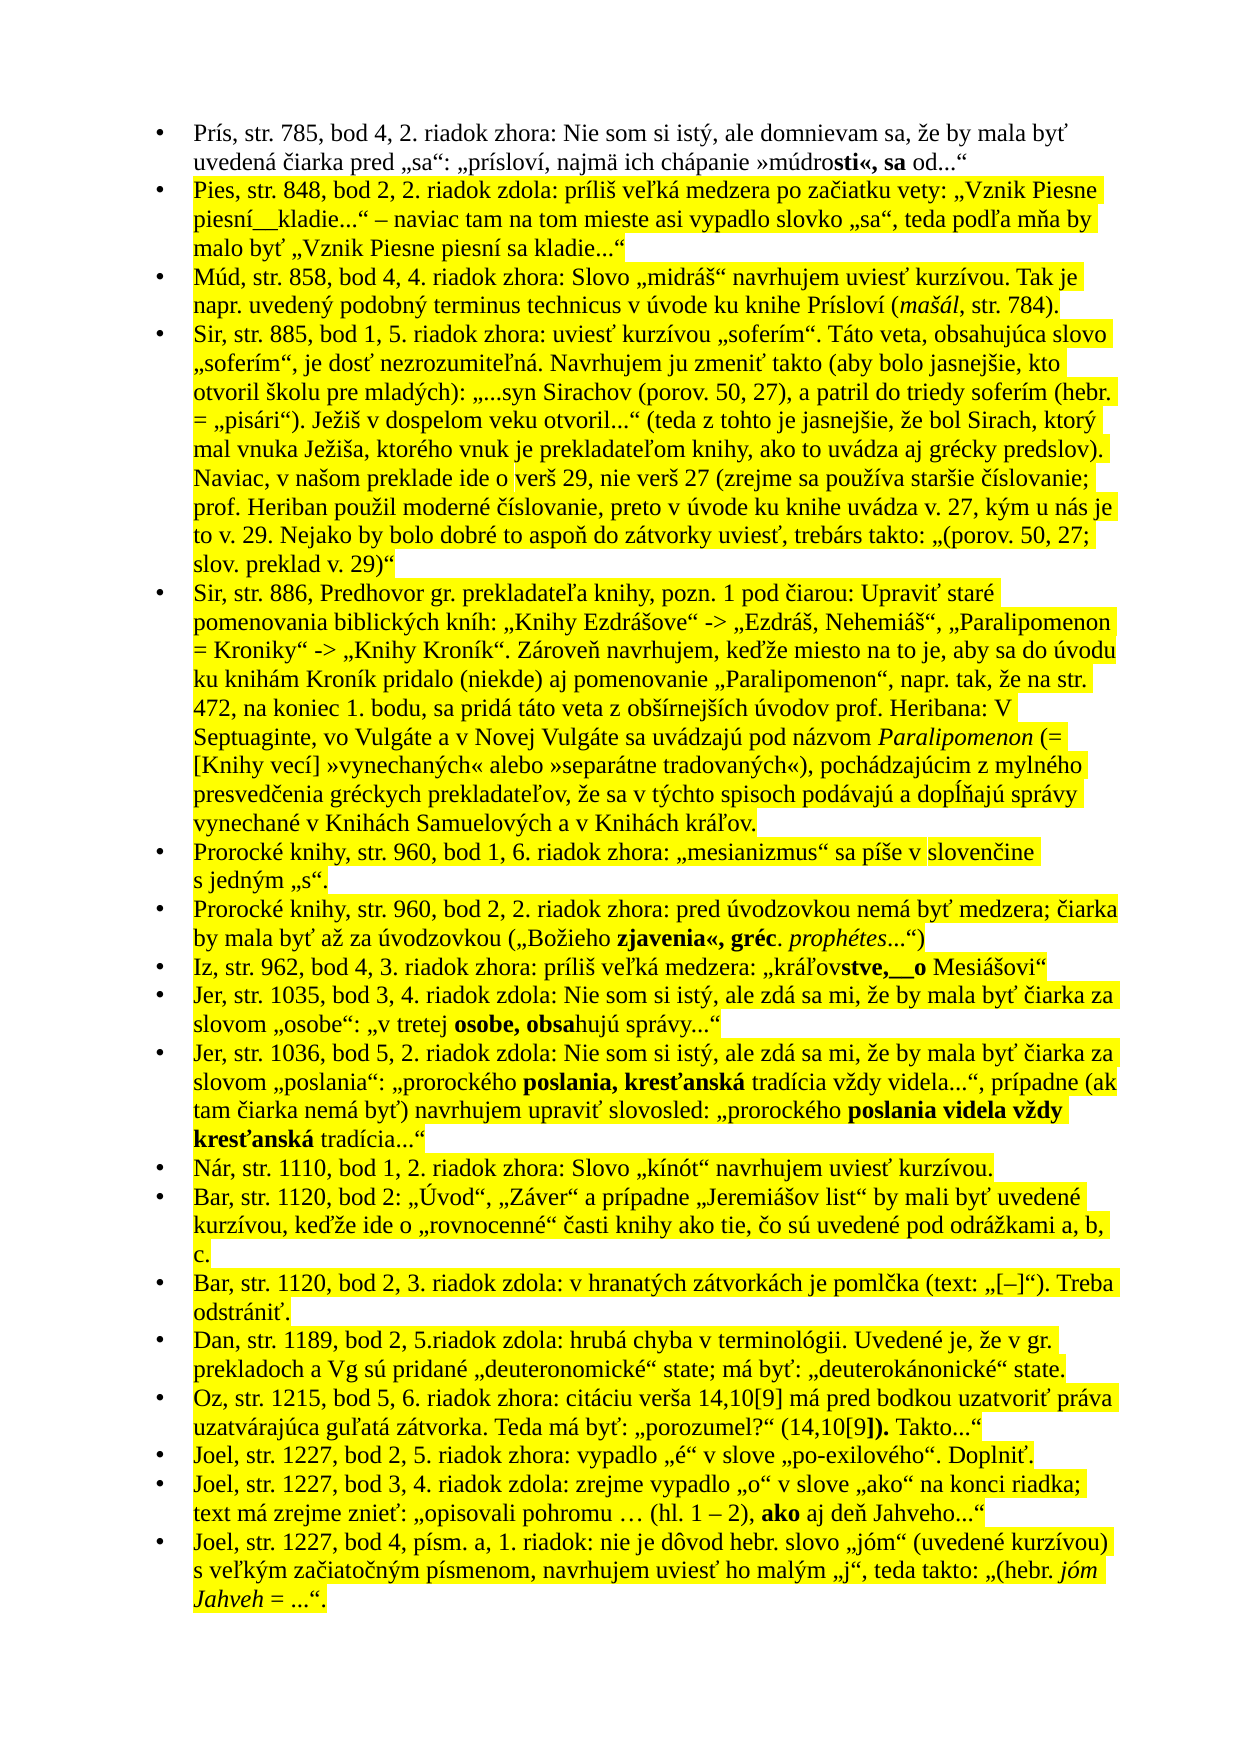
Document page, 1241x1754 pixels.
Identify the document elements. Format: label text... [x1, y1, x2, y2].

list Joel, str. 1227, bod 4, písm. a, 1. riadok: nie je dôvod hebr. slovo „jóm“ (uvedené kurzívou) s veľkým začiatočným písmenom, navrhujem uviesť ho malým „j“, teda takto: „(hebr. jóm Jahveh = ...“. [156, 1527, 1122, 1613]
list Prorocké knihy, str. 960, bod 1, 6. riadok zhora: „mesianizmus“ sa píše v slovenčine s jedným „s“. [156, 837, 1122, 894]
list Dan, str. 1189, bod 2, 5.riadok zdola: hrubá chyba v terminológii. Uvedené je, že v gr. prekladoch a Vg sú pridané „deuteronomické“ state; má byť: „deuterokánonické“ state. [156, 1326, 1122, 1383]
list Nár, str. 1110, bod 1, 2. riadok zhora: Slovo „kínót“ navrhujem uviesť kurzívou. [156, 1153, 1122, 1182]
list Prís, str. 785, bod 4, 2. riadok zhora: Nie som si istý, ale domnievam sa, že by mala byť uvedená čiarka pred „sa“: „prísloví, najmä ich chápanie »múdrosti«, sa od...“ [156, 118, 1122, 176]
list Joel, str. 1227, bod 3, 4. riadok zdola: zrejme vypadlo „o“ v slove „ako“ na konci riadka; text má zrejme znieť: „opisovali pohromu … (hl. 1 – 2), ako aj deň Jahveho...“ [156, 1469, 1122, 1527]
list Iz, str. 962, bod 4, 3. riadok zhora: príliš veľká medzera: „kráľovstve,__o Mesiášovi“ [156, 952, 1122, 981]
list Bar, str. 1120, bod 2, 3. riadok zdola: v hranatých zátvorkách je pomlčka (text: „[–]“). Treba odstrániť. [156, 1268, 1122, 1326]
list Sir, str. 885, bod 1, 5. riadok zhora: uviesť kurzívou „soferím“. Táto veta, obsahujúca slovo „soferím“, je dosť nezrozumiteľná. Navrhujem ju zmeniť takto (aby bolo jasnejšie, kto otvoril školu pre mladých): „...syn Sirachov (porov. 50, 27), a patril do triedy soferím (hebr. = „pisári“). Ježiš v dospelom veku otvoril...“ (teda z tohto je jasnejšie, že bol Sirach, ktorý mal vnuka Ježiša, ktorého vnuk je prekladateľom knihy, ako to uvádza aj grécky predslov). Naviac, v našom preklade ide o verš 29, nie verš 27 (zrejme sa používa staršie číslovanie; prof. Heriban použil moderné číslovanie, preto v úvode ku knihe uvádza v. 27, kým u nás je to v. 29. Nejako by bolo dobré to aspoň do zátvorky uviesť, trebárs takto: „(porov. 50, 27; slov. preklad v. 29)“ [156, 319, 1122, 578]
list Jer, str. 1035, bod 3, 4. riadok zdola: Nie som si istý, ale zdá sa mi, že by mala byť čiarka za slovom „osobe“: „v tretej osobe, obsahujú správy...“ [156, 981, 1122, 1038]
list Jer, str. 1036, bod 5, 2. riadok zdola: Nie som si istý, ale zdá sa mi, že by mala byť čiarka za slovom „poslania“: „prorockého poslania, kresťanská tradícia vždy videla...“, prípadne (ak tam čiarka nemá byť) navrhujem upraviť slovosled: „prorockého poslania videla vždy kresťanská tradícia...“ [156, 1038, 1122, 1153]
list Múd, str. 858, bod 4, 4. riadok zhora: Slovo „midráš“ navrhujem uviesť kurzívou. Tak je napr. uvedený podobný terminus technicus v úvode ku knihe Prísloví (mašál, str. 784). [156, 262, 1122, 319]
list Prorocké knihy, str. 960, bod 2, 2. riadok zhora: pred úvodzovkou nemá byť medzera; čiarka by mala byť až za úvodzovkou („Božieho zjavenia«, gréc. prophétes...“) [156, 894, 1122, 952]
list Oz, str. 1215, bod 5, 6. riadok zhora: citáciu verša 14,10[9] má pred bodkou uzatvoriť práva uzatvárajúca guľatá zátvorka. Teda má byť: „porozumel?“ (14,10[9]). Takto...“ [156, 1383, 1122, 1441]
list Bar, str. 1120, bod 2: „Úvod“, „Záver“ a prípadne „Jeremiášov list“ by mali byť uvedené kurzívou, keďže ide o „rovnocenné“ časti knihy ako tie, čo sú uvedené pod odrážkami a, b, c. [156, 1182, 1122, 1268]
list Sir, str. 886, Predhovor gr. prekladateľa knihy, pozn. 1 pod čiarou: Upraviť staré pomenovania biblických kníh: „Knihy Ezdrášove“ -> „Ezdráš, Nehemiáš“, „Paralipomenon = Kroniky“ -> „Knihy Kroník“. Zároveň navrhujem, keďže miesto na to je, aby sa do úvodu ku knihám Kroník pridalo (niekde) aj pomenovanie „Paralipomenon“, napr. tak, že na str. 472, na koniec 1. bodu, sa pridá táto veta z obšírnejších úvodov prof. Heribana: V Septuaginte, vo Vulgáte a v Novej Vulgáte sa uvádzajú pod názvom Paralipomenon (= [Knihy vecí] »vynechaných« alebo »separátne tradovaných«), pochádzajúcim z mylného presvedčenia gréckych prekladateľov, že sa v týchto spisoch podávajú a dopĺňajú správy vynechané v Knihách Samuelových a v Knihách kráľov. [156, 578, 1122, 837]
list Pies, str. 848, bod 2, 2. riadok zdola: príliš veľká medzera po začiatku vety: „Vznik Piesne piesní__kladie...“ – naviac tam na tom mieste asi vypadlo slovko „sa“, teda podľa mňa by malo byť „Vznik Piesne piesní sa kladie...“ [156, 176, 1122, 262]
list Joel, str. 1227, bod 2, 5. riadok zhora: vypadlo „é“ v slove „po-exilového“. Doplniť. [156, 1441, 1122, 1469]
